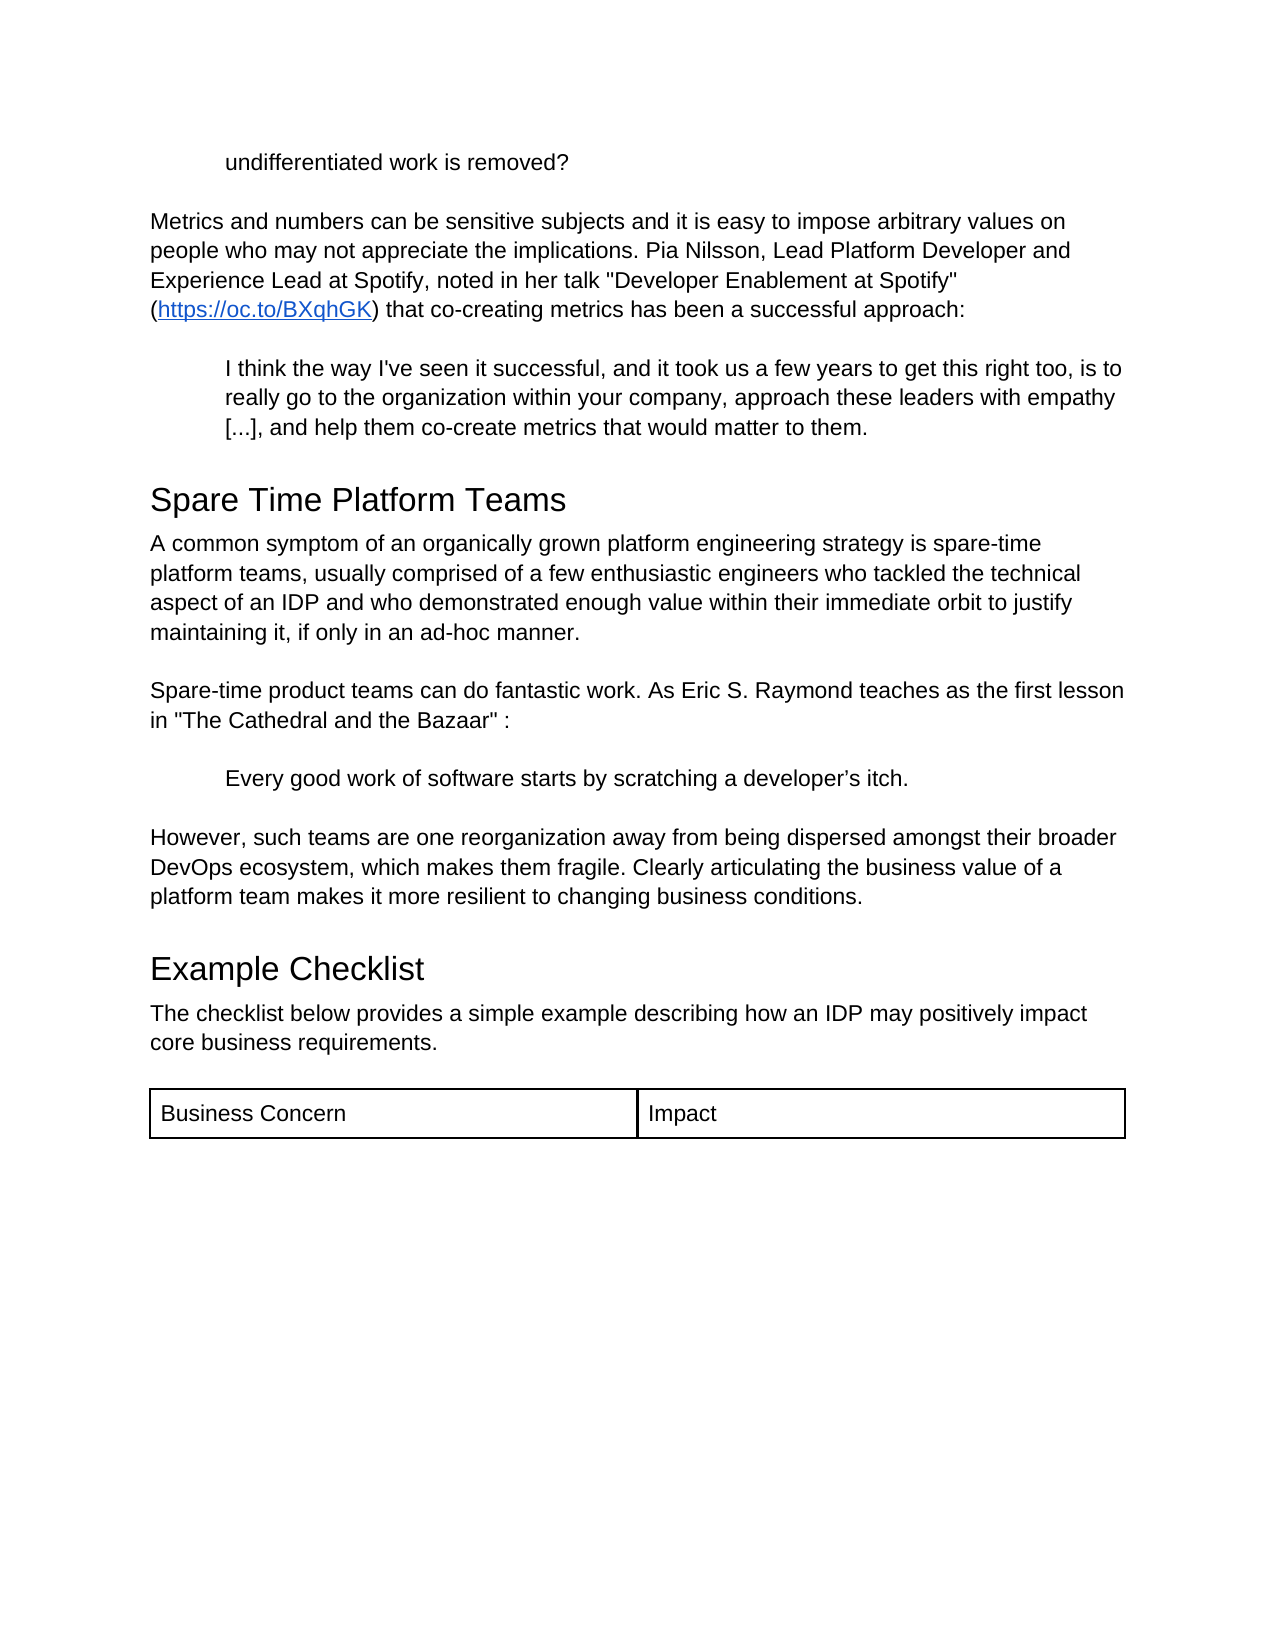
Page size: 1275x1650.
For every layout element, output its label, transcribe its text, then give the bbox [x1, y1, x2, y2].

table_header Impact [639, 1090, 1124, 1137]
text The checklist below provides a simple example describing how an IDP may positively impact core business requirements. [150, 1000, 1125, 1055]
subtitle Spare Time Platform Teams [150, 481, 1125, 518]
text I think the way I've seen it successful, and it took us a few years to get this right too, is to really go to the organization within your company, approach these leaders with empathy [...], and help them co-create metrics that would matter to them. [225, 356, 1125, 440]
text A common symptom of an organically grown platform engineering strategy is spare-time platform teams, usually comprised of a few enthusiastic engineers who tackled the technical aspect of an IDP and who demonstrated enough value within their immediate orbit to justify maintaining it, if only in an ad-hoc manner. [150, 531, 1125, 645]
text Spare-time product teams can do fantastic work. As Eric S. Raymond teaches as the first lesson in "The Cathedral and the Bazaar" : [150, 678, 1125, 733]
table_header Business Concern [151, 1090, 636, 1137]
text However, such teams are one reorganization away from being dispersed amongst their broader DevOps ecosystem, which makes them fragile. Clearly articulating the business value of a platform team makes it more resilient to changing business conditions. [150, 825, 1125, 909]
text Every good work of software starts by scratching a developer’s itch. [225, 766, 1125, 792]
list undifferentiated work is removed? [187, 150, 1125, 176]
text Metrics and numbers can be sensitive subjects and it is easy to impose arbitrary values on people who may not appreciate the implications. Pia Nilsson, Lead Platform Developer and Experience Lead at Spotify, noted in her talk "Developer Enablement at Spotify" (https://oc.to/BXqhGK) that co-creating metrics has been a successful approach: [150, 209, 1125, 322]
subtitle Example Checklist [150, 950, 1125, 988]
